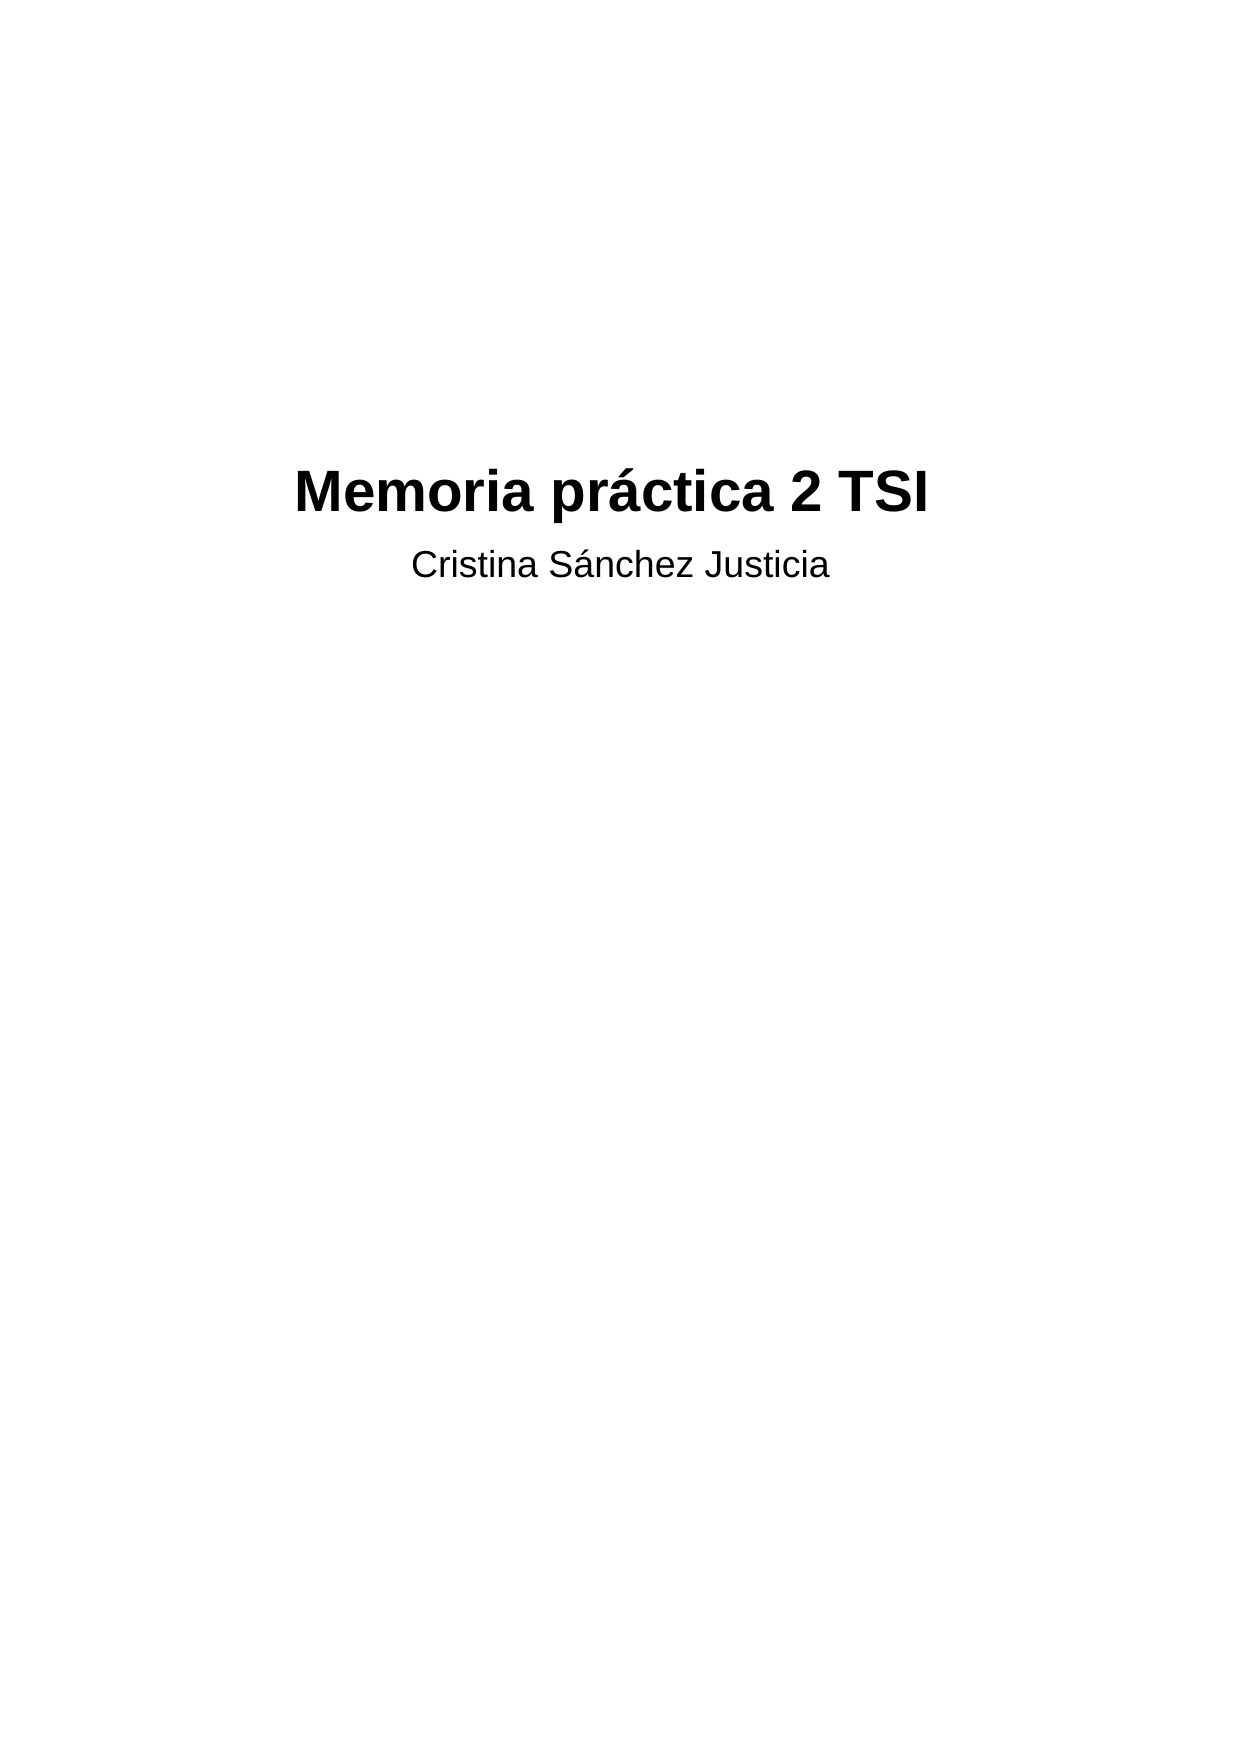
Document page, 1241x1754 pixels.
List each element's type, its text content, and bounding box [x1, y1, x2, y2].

title Memoria práctica 2 TSI [118, 457, 1122, 524]
subtitle Cristina Sánchez Justicia [118, 543, 1122, 586]
